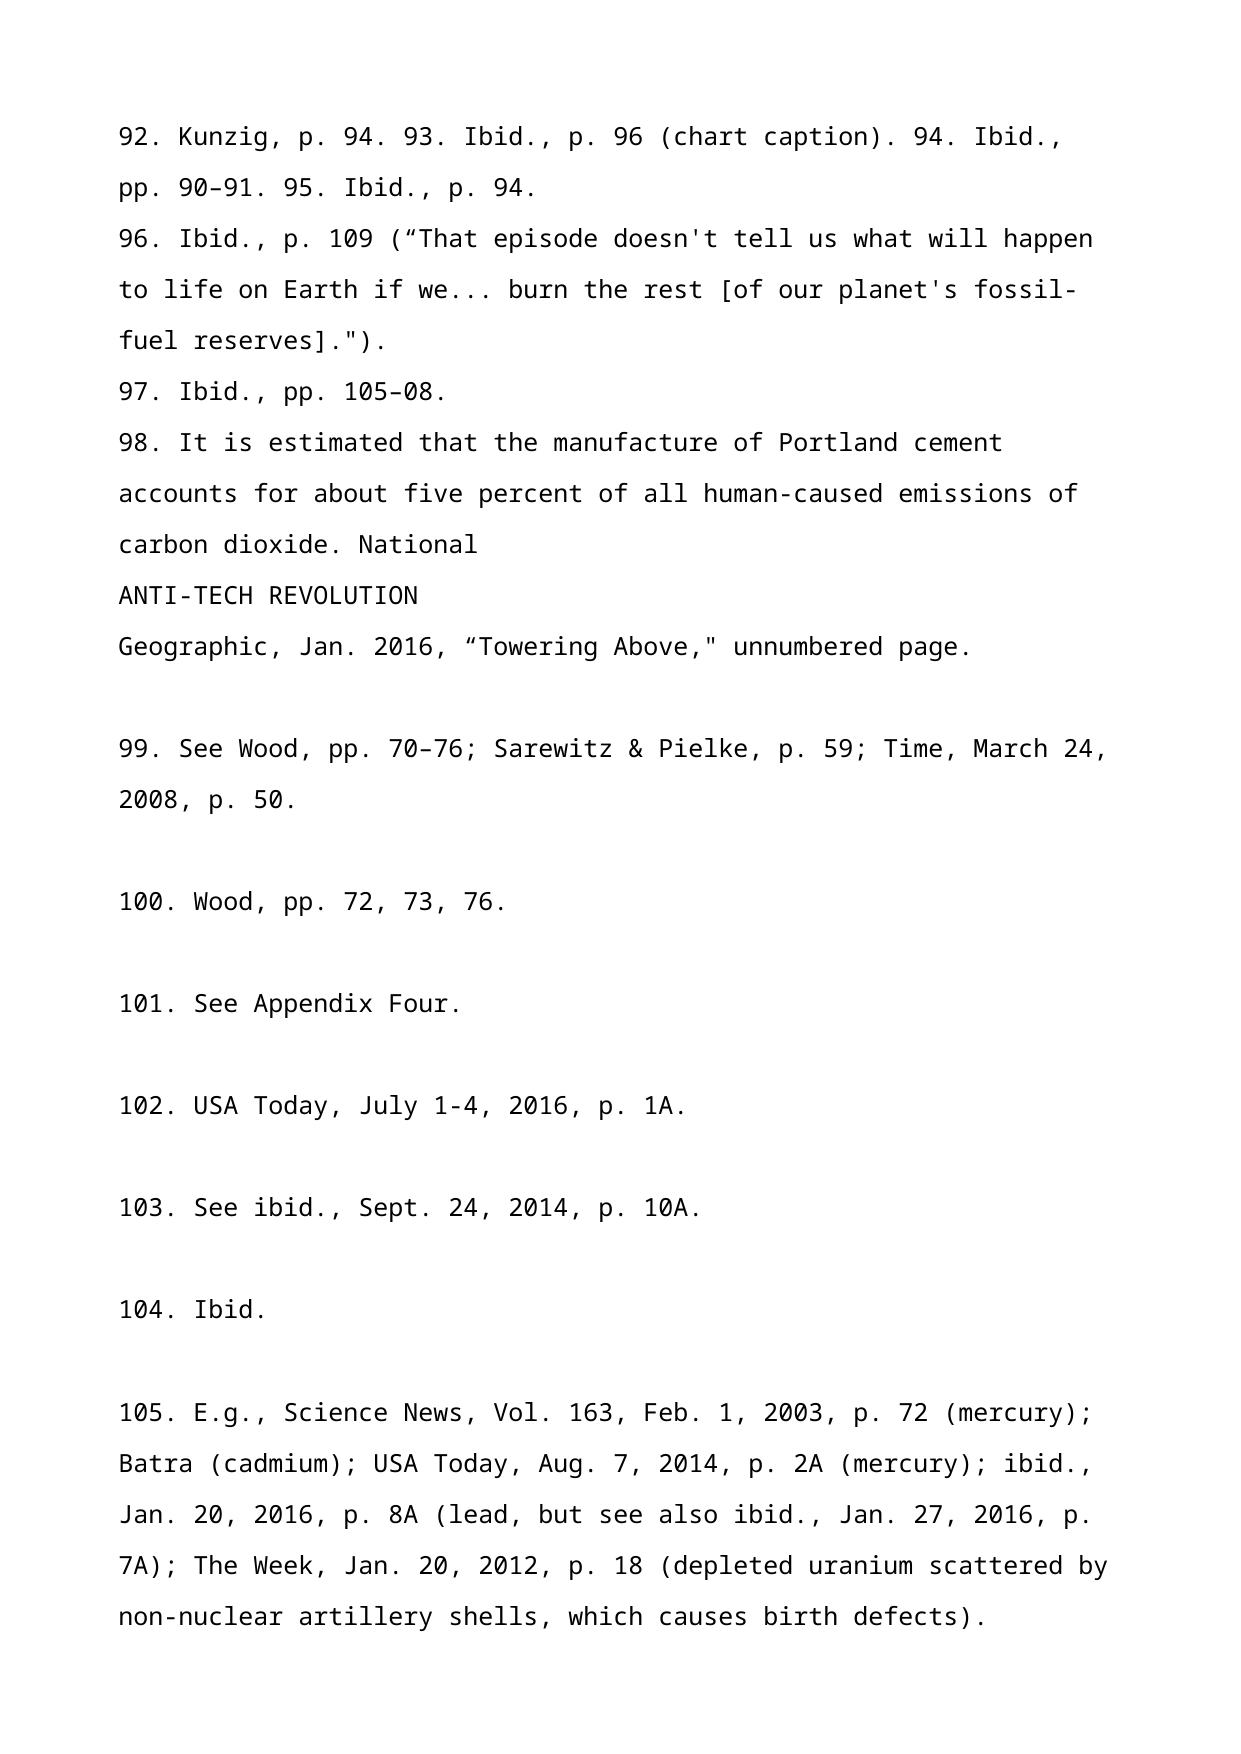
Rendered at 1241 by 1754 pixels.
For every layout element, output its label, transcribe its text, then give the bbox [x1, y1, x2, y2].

text Geographic, Jan. 2016, “Towering Above," unnumbered page. [118, 628, 1122, 663]
text 103. See ibid., Sept. 24, 2014, p. 10A. [118, 1190, 1122, 1224]
text 105. E.g., Science News, Vol. 163, Feb. 1, 2003, p. 72 (mercury); Batra (cadmium); USA Today, Aug. 7, 2014, p. 2A (mercury); ibid., Jan. 20, 2016, p. 8A (lead, but see also ibid., Jan. 27, 2016, p. 7A); The Week, Jan. 20, 2012, p. 18 (depleted uranium scattered by non-nuclear artillery shells, which causes birth defects). [118, 1394, 1122, 1632]
text 104. Ibid. [118, 1292, 1122, 1326]
text 101. See Appendix Four. [118, 986, 1122, 1020]
text ANTI-TECH REVOLUTION [118, 577, 1122, 612]
text 97. Ibid., pp. 105–08. [118, 373, 1122, 407]
text 92. Kunzig, p. 94. 93. Ibid., p. 96 (chart caption). 94. Ibid., pp. 90–91. 95. Ibid., p. 94. [118, 118, 1122, 203]
text 98. It is estimated that the manufacture of Portland cement accounts for about five percent of all human-caused emissions of carbon dioxide. National [118, 424, 1122, 561]
text 99. See Wood, pp. 70–76; Sarewitz & Pielke, p. 59; Time, March 24, 2008, p. 50. [118, 731, 1122, 816]
text 100. Wood, pp. 72, 73, 76. [118, 884, 1122, 918]
text 96. Ibid., p. 109 (“That episode doesn't tell us what will happen to life on Earth if we... burn the rest [of our planet's fossil-fuel reserves]."). [118, 220, 1122, 356]
text 102. USA Today, July 1-4, 2016, p. 1A. [118, 1088, 1122, 1122]
